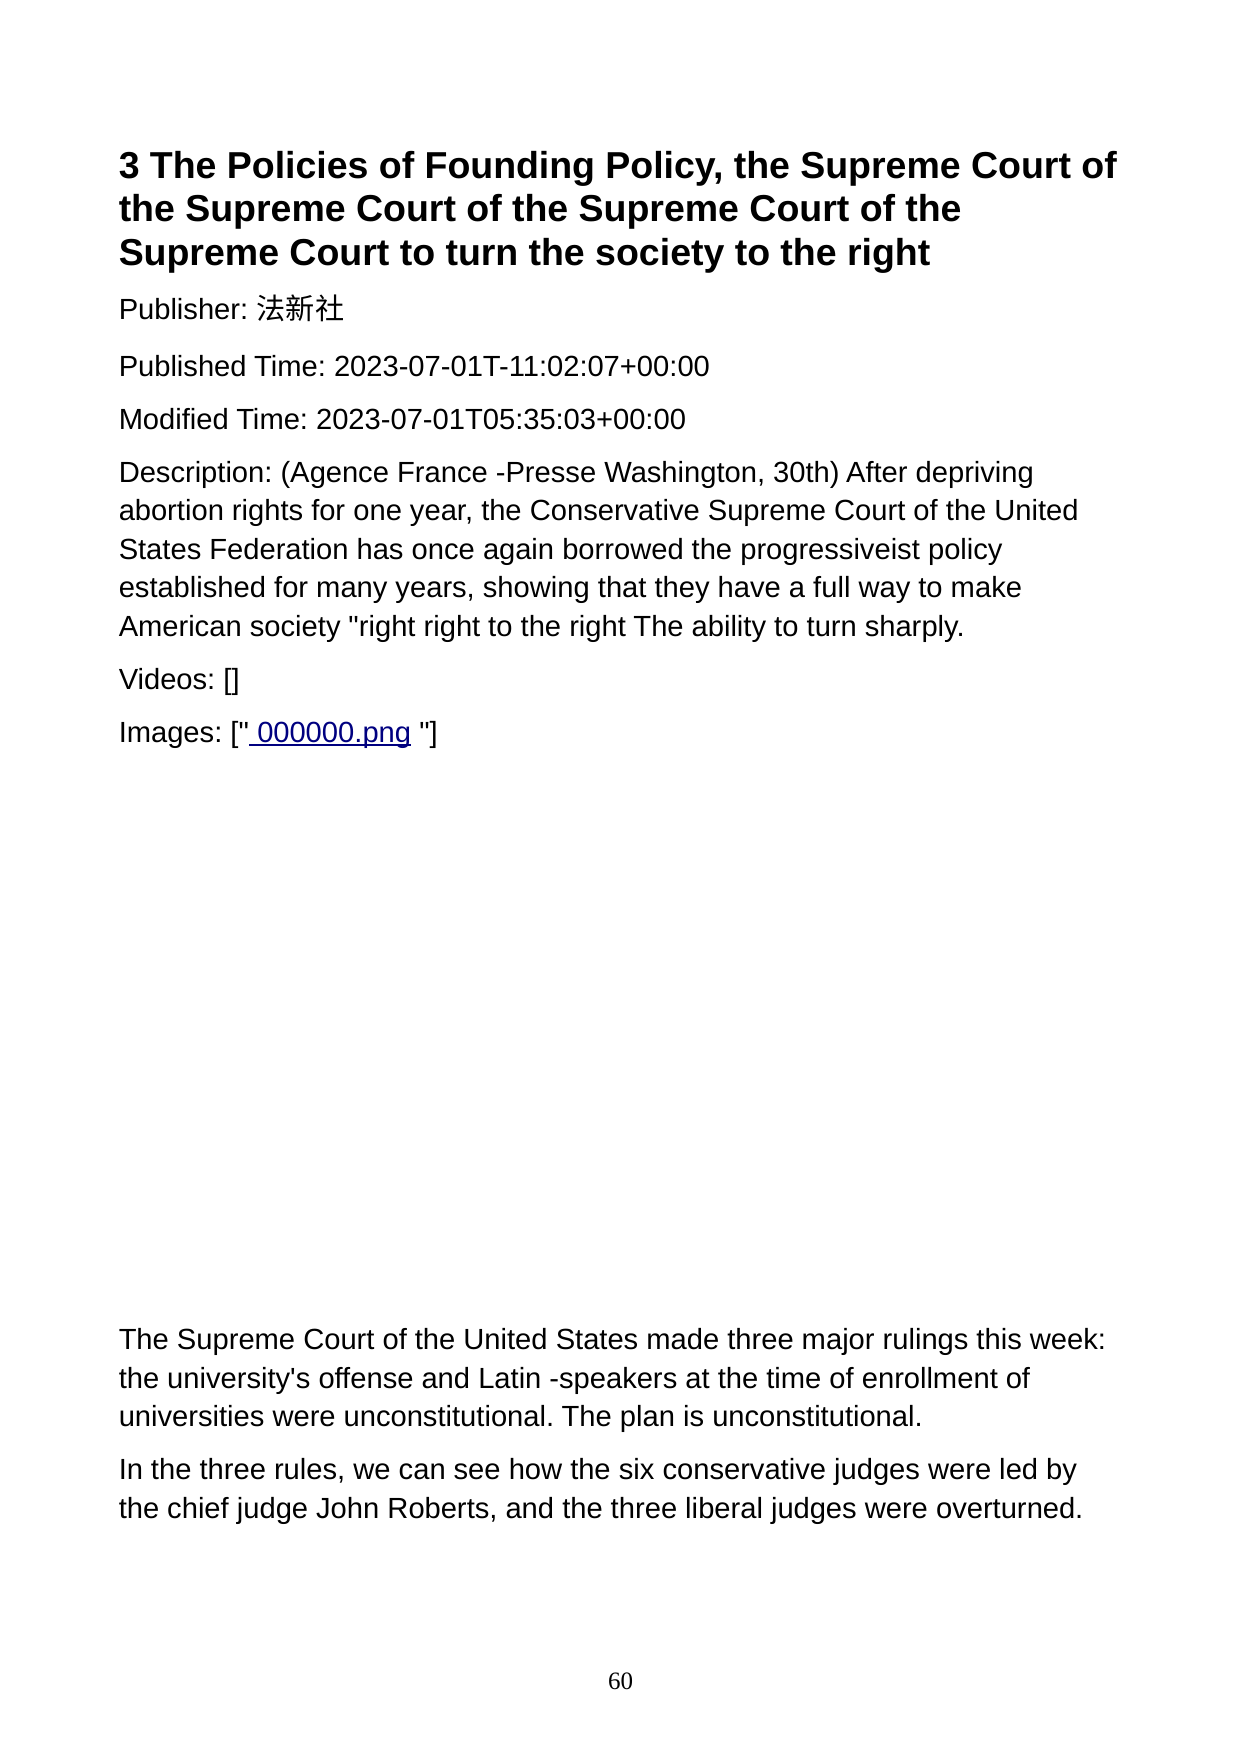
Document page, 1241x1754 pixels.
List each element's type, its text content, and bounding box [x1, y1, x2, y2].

text The Supreme Court of the United States made three major rulings this week: the university's offense and Latin -speakers at the time of enrollment of universities were unconstitutional. The plan is unconstitutional. [118, 768, 1122, 1433]
text Published Time: 2023-07-01T-11:02:07+00:00 [118, 348, 1122, 382]
text Images: [" 000000.png "] [118, 715, 1122, 749]
text In the three rules, we can see how the six conservative judges were led by the chief judge John Roberts, and the three liberal judges were overturned. [118, 1452, 1122, 1524]
subtitle 3 The Policies of Founding Policy, the Supreme Court of the Supreme Court of the Supreme Court of the Supreme Court to turn the society to the right [118, 143, 1122, 273]
text Modified Time: 2023-07-01T05:35:03+00:00 [118, 402, 1122, 435]
text Publisher: 法新社 [118, 285, 1122, 328]
text Description: (Agence France -Presse Washington, 30th) After depriving abortion rights for one year, the Conservative Supreme Court of the United States Federation has once again borrowed the progressiveist policy established for many years, showing that they have a full way to make American society "right right to the right The ability to turn sharply. [118, 455, 1122, 642]
text Videos: [] [118, 662, 1122, 696]
